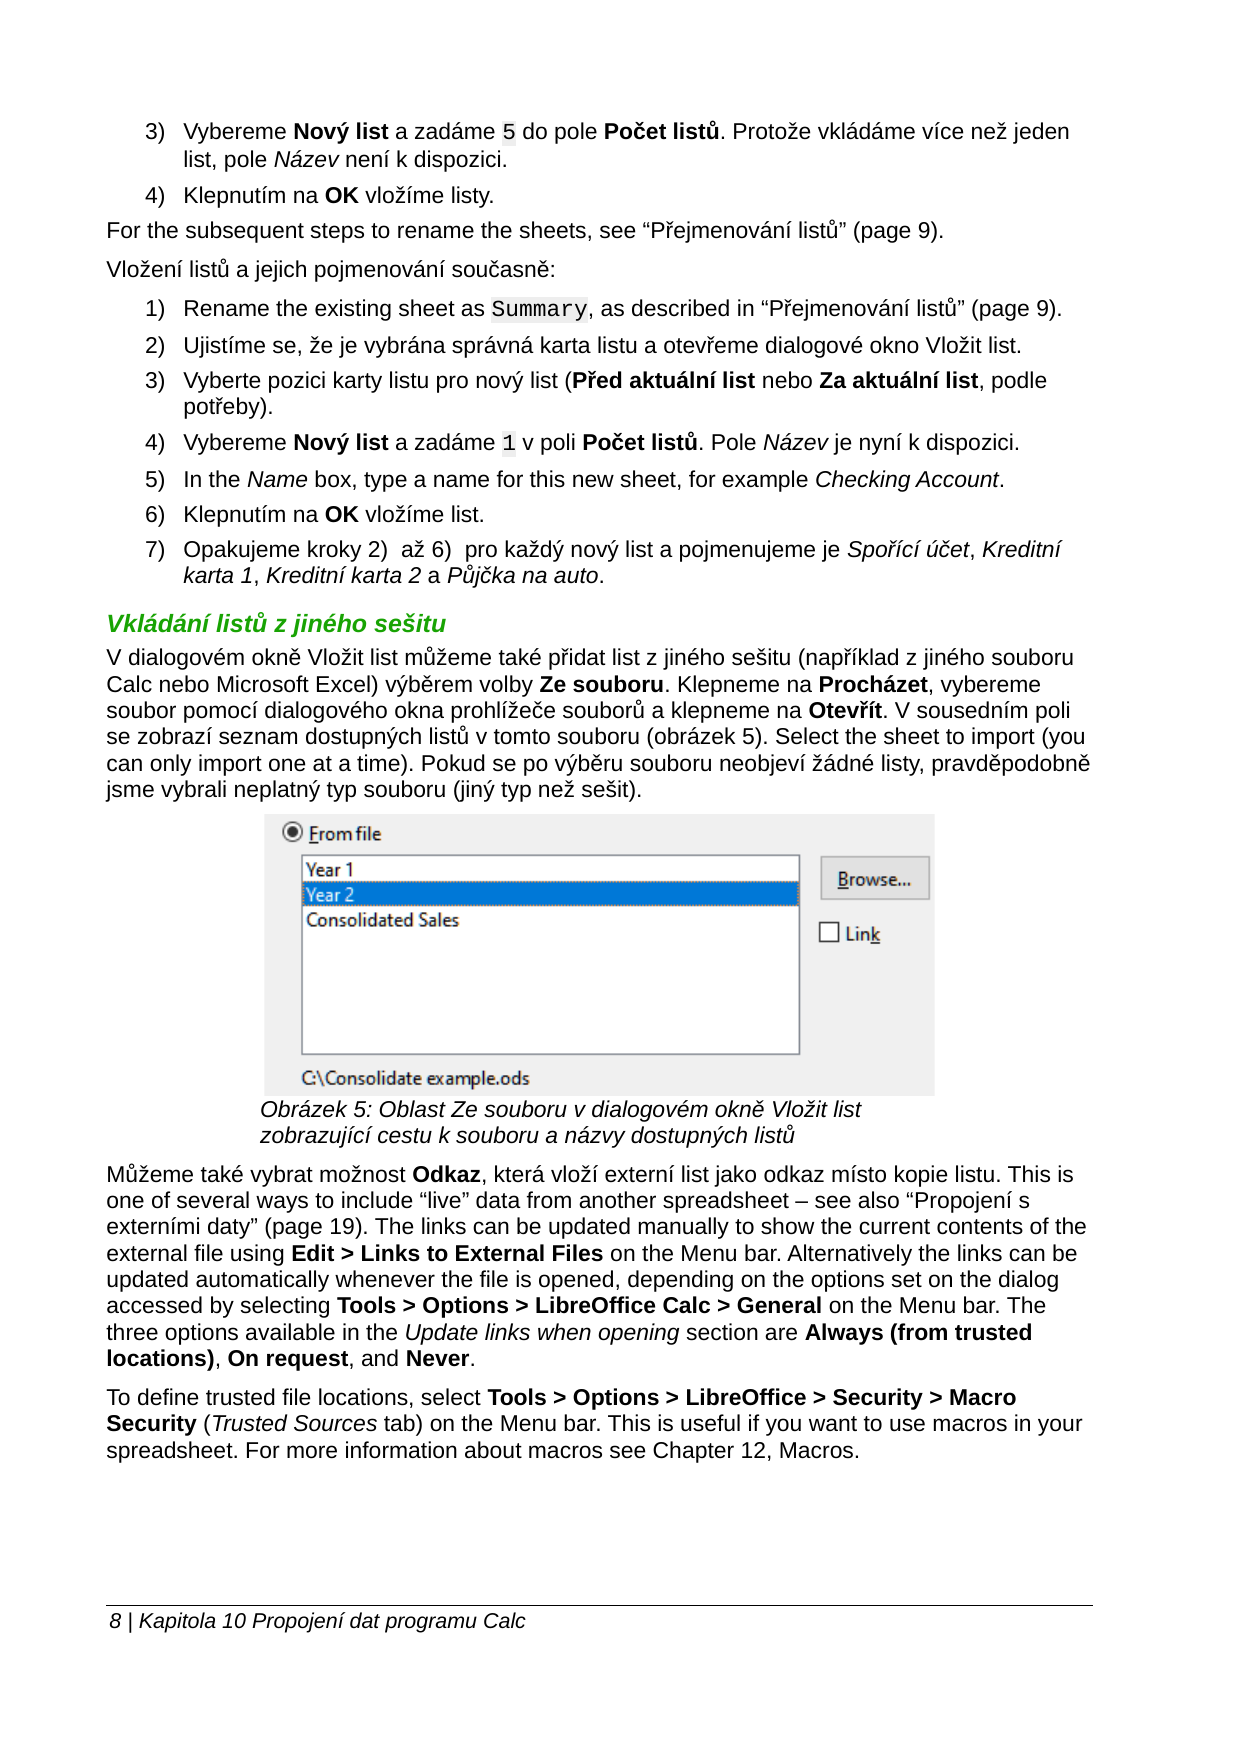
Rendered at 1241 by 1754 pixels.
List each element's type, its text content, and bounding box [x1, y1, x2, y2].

text Můžeme také vybrat možnost Odkaz, která vloží externí list jako odkaz místo kopie listu. This is one of several ways to include “live” data from another spreadsheet – see also “Linking to external data” (page 19). The links can be updated manually to show the current contents of the external file using Edit > Links to External Files on the Menu bar. Alternatively the links can be updated automatically whenever the file is opened, depending on the options set on the dialog accessed by selecting Tools > Options > LibreOffice Calc > General on the Menu bar. The three options available in the Update links when opening section are Always (from trusted locations), On request, and Never. [106, 1161, 1093, 1371]
list Klepnutím na OK vložíme listy. [165, 182, 1093, 208]
picture [264, 814, 935, 1096]
text V dialogovém okně Vložit list můžeme také přidat list z jiného sešitu (například z jiného souboru Calc nebo Microsoft Excel) výběrem volby Ze souboru. Klepneme na Procházet, vybereme soubor pomocí dialogového okna prohlížeče souborů a klepneme na Otevřít. V sousedním poli se zobrazí seznam dostupných listů v tomto souboru (obrázek 5). Select the sheet to import (you can only import one at a time). Pokud se po výběru souboru neobjeví žádné listy, pravděpodobně jsme vybrali neplatný typ souboru (jiný typ než sešit). [106, 644, 1093, 802]
list Vybereme Nový list a zadáme 1 v poli Počet listů. Pole Název je nyní k dispozici. [165, 428, 1093, 457]
list Vyberte pozici karty listu pro nový list (Před aktuální list nebo Za aktuální list, podle potřeby). [165, 367, 1093, 420]
list Vložení listů a jejich pojmenování současně: [106, 256, 1093, 282]
list Ujistíme se, že je vybrána správná karta listu a otevřeme dialogové okno Vložit list. [165, 332, 1093, 358]
list In the Name box, type a name for this new sheet, for example Checking Account. [165, 466, 1093, 492]
text For the subsequent steps to rename the sheets, see “Renaming sheets” (page 9). [106, 217, 1093, 243]
list Vybereme Nový list a zadáme 5 do pole Počet listů. Protože vkládáme více než jeden list, pole Název není k dispozici. [165, 118, 1093, 173]
text Obrázek 5: Oblast Ze souboru v dialogovém okně Vložit list zobrazující cestu k souboru a názvy dostupných listů [260, 815, 939, 1149]
list Klepnutím na OK vložíme list. [165, 501, 1093, 527]
list Opakujeme kroky 2 až 6 pro každý nový list a pojmenujeme je Spořící účet, Kreditní karta 1, Kreditní karta 2 a Půjčka na auto. [165, 536, 1093, 589]
subtitle Vkládání listů z jiného sešitu [106, 609, 1093, 638]
list Rename the existing sheet as Summary, as described in “Renaming sheets” (page 9). [165, 294, 1093, 323]
text To define trusted file locations, select Tools > Options > LibreOffice > Security > Macro Security (Trusted Sources tab) on the Menu bar. This is useful if you want to use macros in your spreadsheet. For more information about macros see Chapter 12, Macros. [106, 1384, 1093, 1463]
